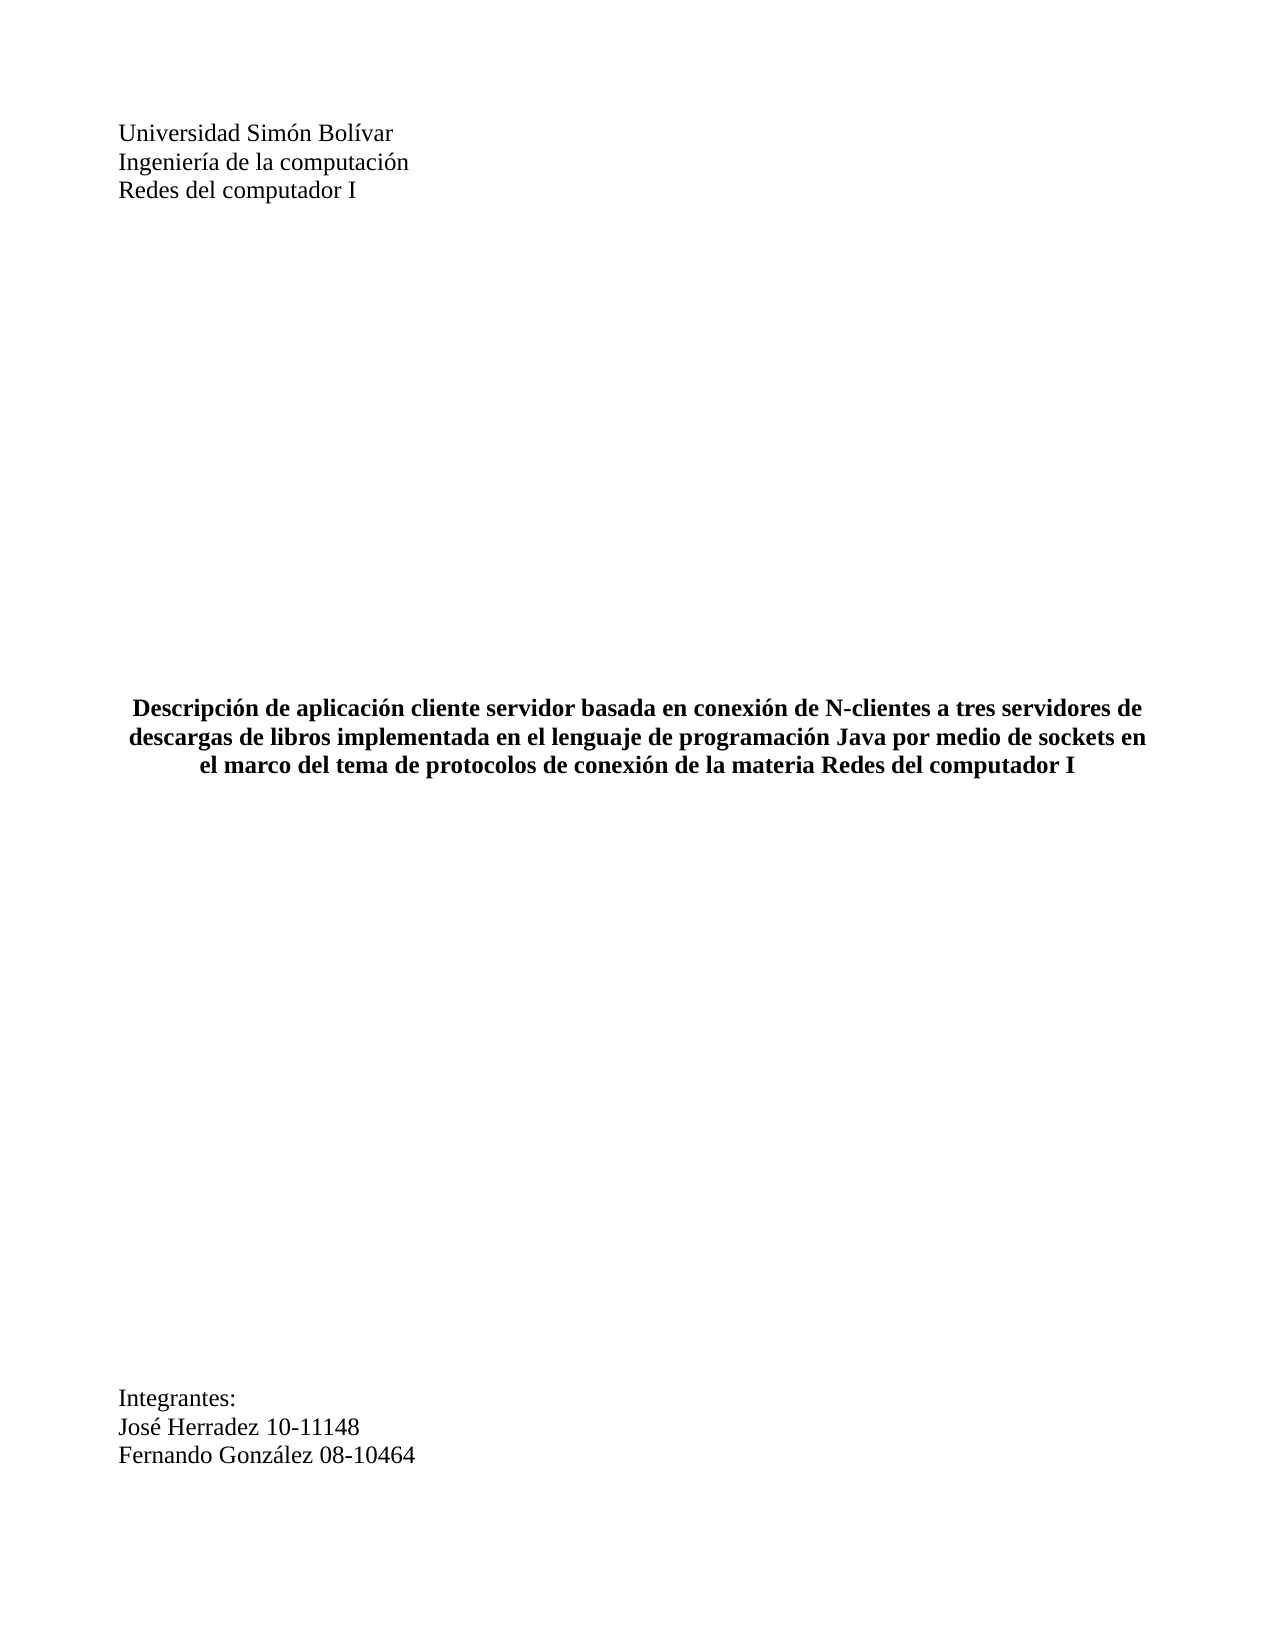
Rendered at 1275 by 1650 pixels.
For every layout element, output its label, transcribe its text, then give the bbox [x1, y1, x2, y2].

text José Herradez 10-11148 [118, 1412, 1157, 1441]
text Descripción de aplicación cliente servidor basada en conexión de N-clientes a tres servidores de descargas de libros implementada en el lenguaje de programación Java por medio de sockets en el marco del tema de protocolos de conexión de la materia Redes del computador I [118, 693, 1157, 779]
text Redes del computador I [118, 176, 1157, 204]
text Integrantes: [118, 1383, 1157, 1412]
text Universidad Simón Bolívar [118, 118, 1157, 147]
text Ingeniería de la computación [118, 147, 1157, 176]
text Fernando González 08-10464 [118, 1441, 1157, 1469]
